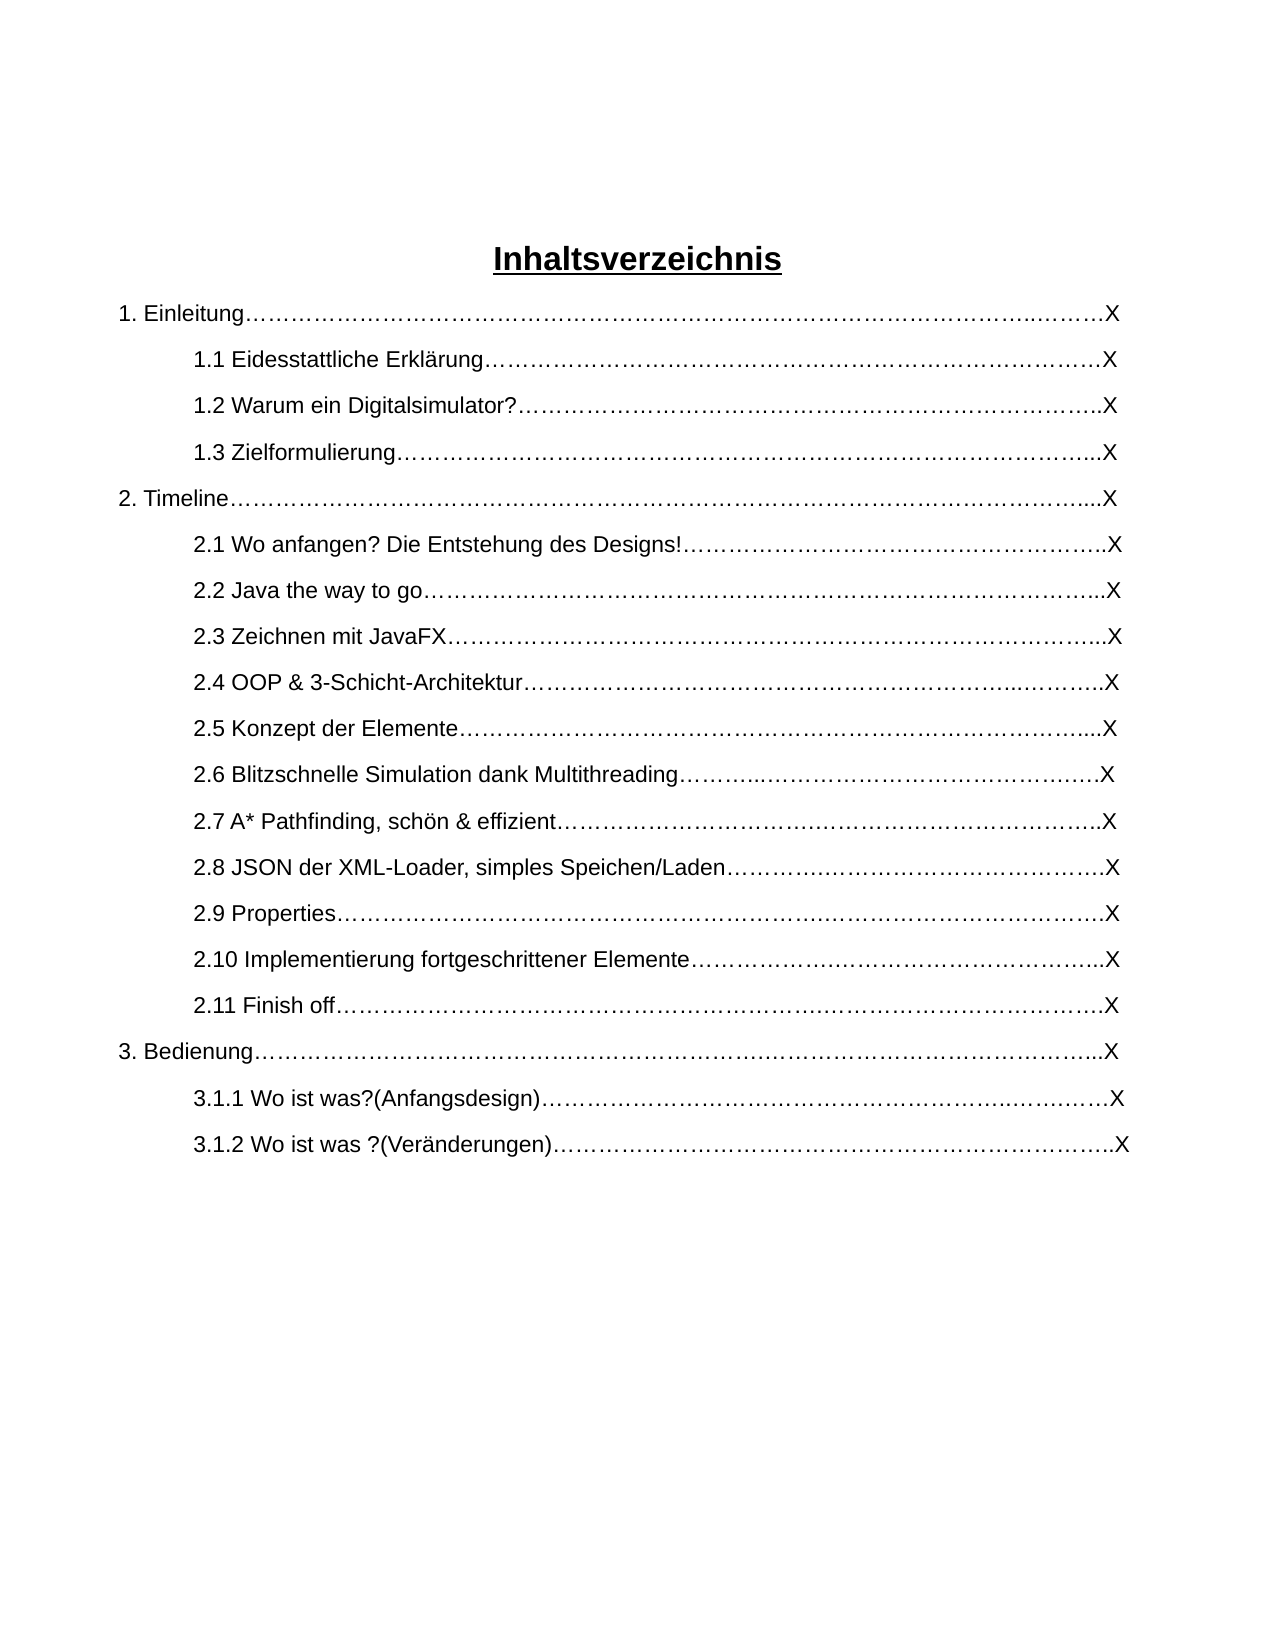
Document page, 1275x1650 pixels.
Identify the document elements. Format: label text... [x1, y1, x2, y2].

text 2.8 JSON der XML-Loader, simples Speichen/Laden………….……………………………….X [118, 854, 1157, 880]
text 2.7 A* Pathfinding, schön & effizient…………………………….………………………………..X [118, 808, 1157, 834]
text 1.3 Zielformulierung………………………………………………………………………………...X [118, 438, 1157, 465]
text 2.3 Zeichnen mit JavaFX…………………………………………………………………………...X [118, 623, 1157, 649]
text Inhaltsverzeichnis [118, 239, 1157, 278]
text 3.1.1 Wo ist was?(Anfangsdesign)……………………………………………………..…….……X [118, 1084, 1157, 1111]
text 2.9 Properties……………………………………………………….……………………………….X [118, 900, 1157, 926]
text 2.10 Implementierung fortgeschrittener Elemente……………….……………………………...X [118, 946, 1157, 972]
text 3.1.2 Wo ist was ?(Veränderungen)………………………………………………………………..X [118, 1131, 1157, 1157]
text 2.2 Java the way to go……………………………………………………………………………...X [118, 577, 1157, 603]
text 2.4 OOP & 3-Schicht-Architektur………………………………………………………...………..X [118, 669, 1157, 696]
text 2.1 Wo anfangen? Die Entstehung des Designs!………………………………………………..X [118, 531, 1157, 557]
text 3. Bedienung………………………………………………………….……………………………………...X [118, 1038, 1157, 1065]
text 1.2 Warum ein Digitalsimulator?…………………………………………………………………..X [118, 392, 1157, 419]
text 2. Timeline…………………………………………………………………………………………………....X [118, 484, 1157, 511]
text 1.1 Eidesstattliche Erklärung………………………………………………………………………X [118, 346, 1157, 372]
text 1. Einleitung…………………………………………………………………………………………..………X [118, 300, 1157, 326]
text 2.11 Finish off……………………………………………………….……………………………….X [118, 992, 1157, 1018]
text 2.6 Blitzschnelle Simulation dank Multithreading………...………………………………….….X [118, 761, 1157, 788]
text 2.5 Konzept der Elemente………………………………………………………………………....X [118, 715, 1157, 742]
